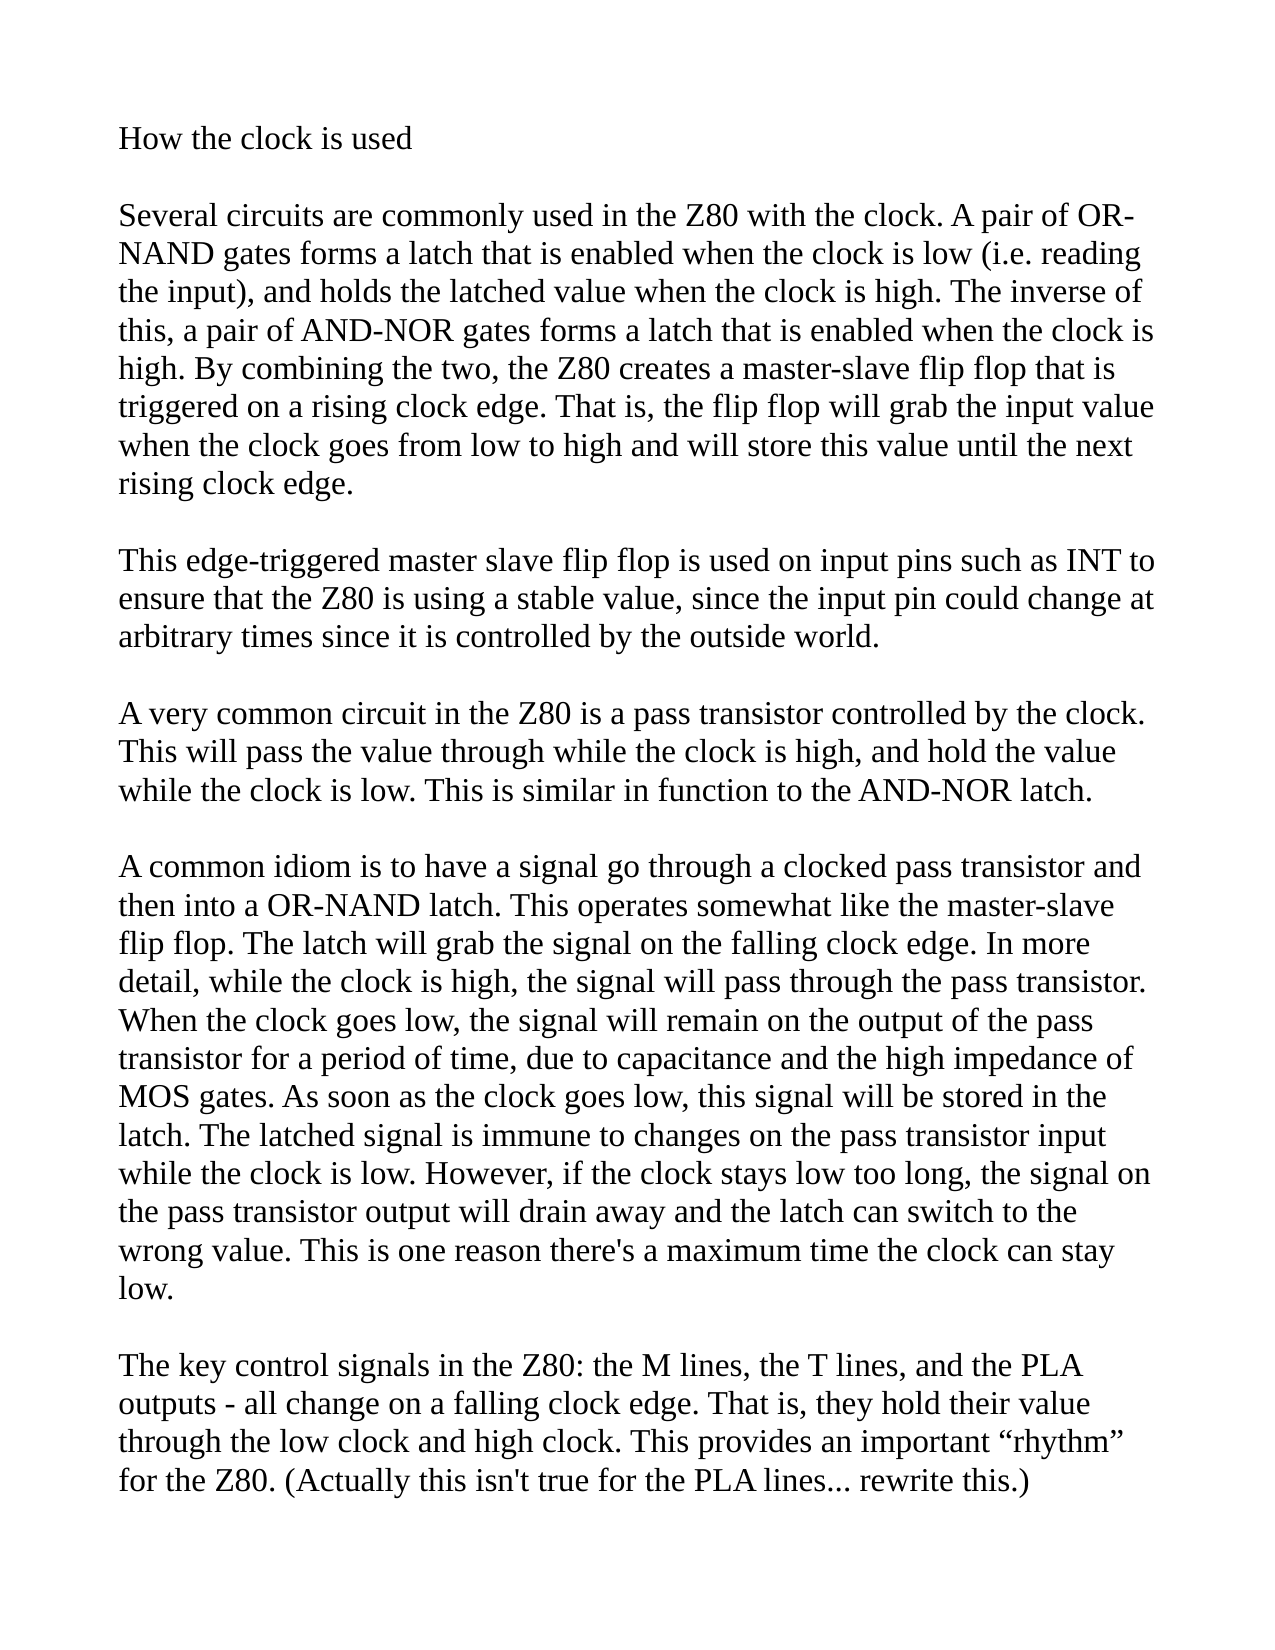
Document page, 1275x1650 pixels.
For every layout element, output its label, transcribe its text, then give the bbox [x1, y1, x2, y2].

text How the clock is used [118, 118, 1157, 156]
text The key control signals in the Z80: the M lines, the T lines, and the PLA outputs - all change on a falling clock edge. That is, they hold their value through the low clock and high clock. This provides an important “rhythm” for the Z80. (Actually this isn't true for the PLA lines... rewrite this.) [118, 1345, 1157, 1498]
text Several circuits are commonly used in the Z80 with the clock. A pair of OR-NAND gates forms a latch that is enabled when the clock is low (i.e. reading the input), and holds the latched value when the clock is high. The inverse of this, a pair of AND-NOR gates forms a latch that is enabled when the clock is high. By combining the two, the Z80 creates a master-slave flip flop that is triggered on a rising clock edge. That is, the flip flop will grab the input value when the clock goes from low to high and will store this value until the next rising clock edge. [118, 195, 1157, 501]
text A common idiom is to have a signal go through a clocked pass transistor and then into a OR-NAND latch. This operates somewhat like the master-slave flip flop. The latch will grab the signal on the falling clock edge. In more detail, while the clock is high, the signal will pass through the pass transistor. When the clock goes low, the signal will remain on the output of the pass transistor for a period of time, due to capacitance and the high impedance of MOS gates. As soon as the clock goes low, this signal will be stored in the latch. The latched signal is immune to changes on the pass transistor input while the clock is low. However, if the clock stays low too long, the signal on the pass transistor output will drain away and the latch can switch to the wrong value. This is one reason there's a maximum time the clock can stay low. [118, 846, 1157, 1306]
text A very common circuit in the Z80 is a pass transistor controlled by the clock. This will pass the value through while the clock is high, and hold the value while the clock is low. This is similar in function to the AND-NOR latch. [118, 693, 1157, 808]
text This edge-triggered master slave flip flop is used on input pins such as INT to ensure that the Z80 is using a stable value, since the input pin could change at arbitrary times since it is controlled by the outside world. [118, 540, 1157, 655]
